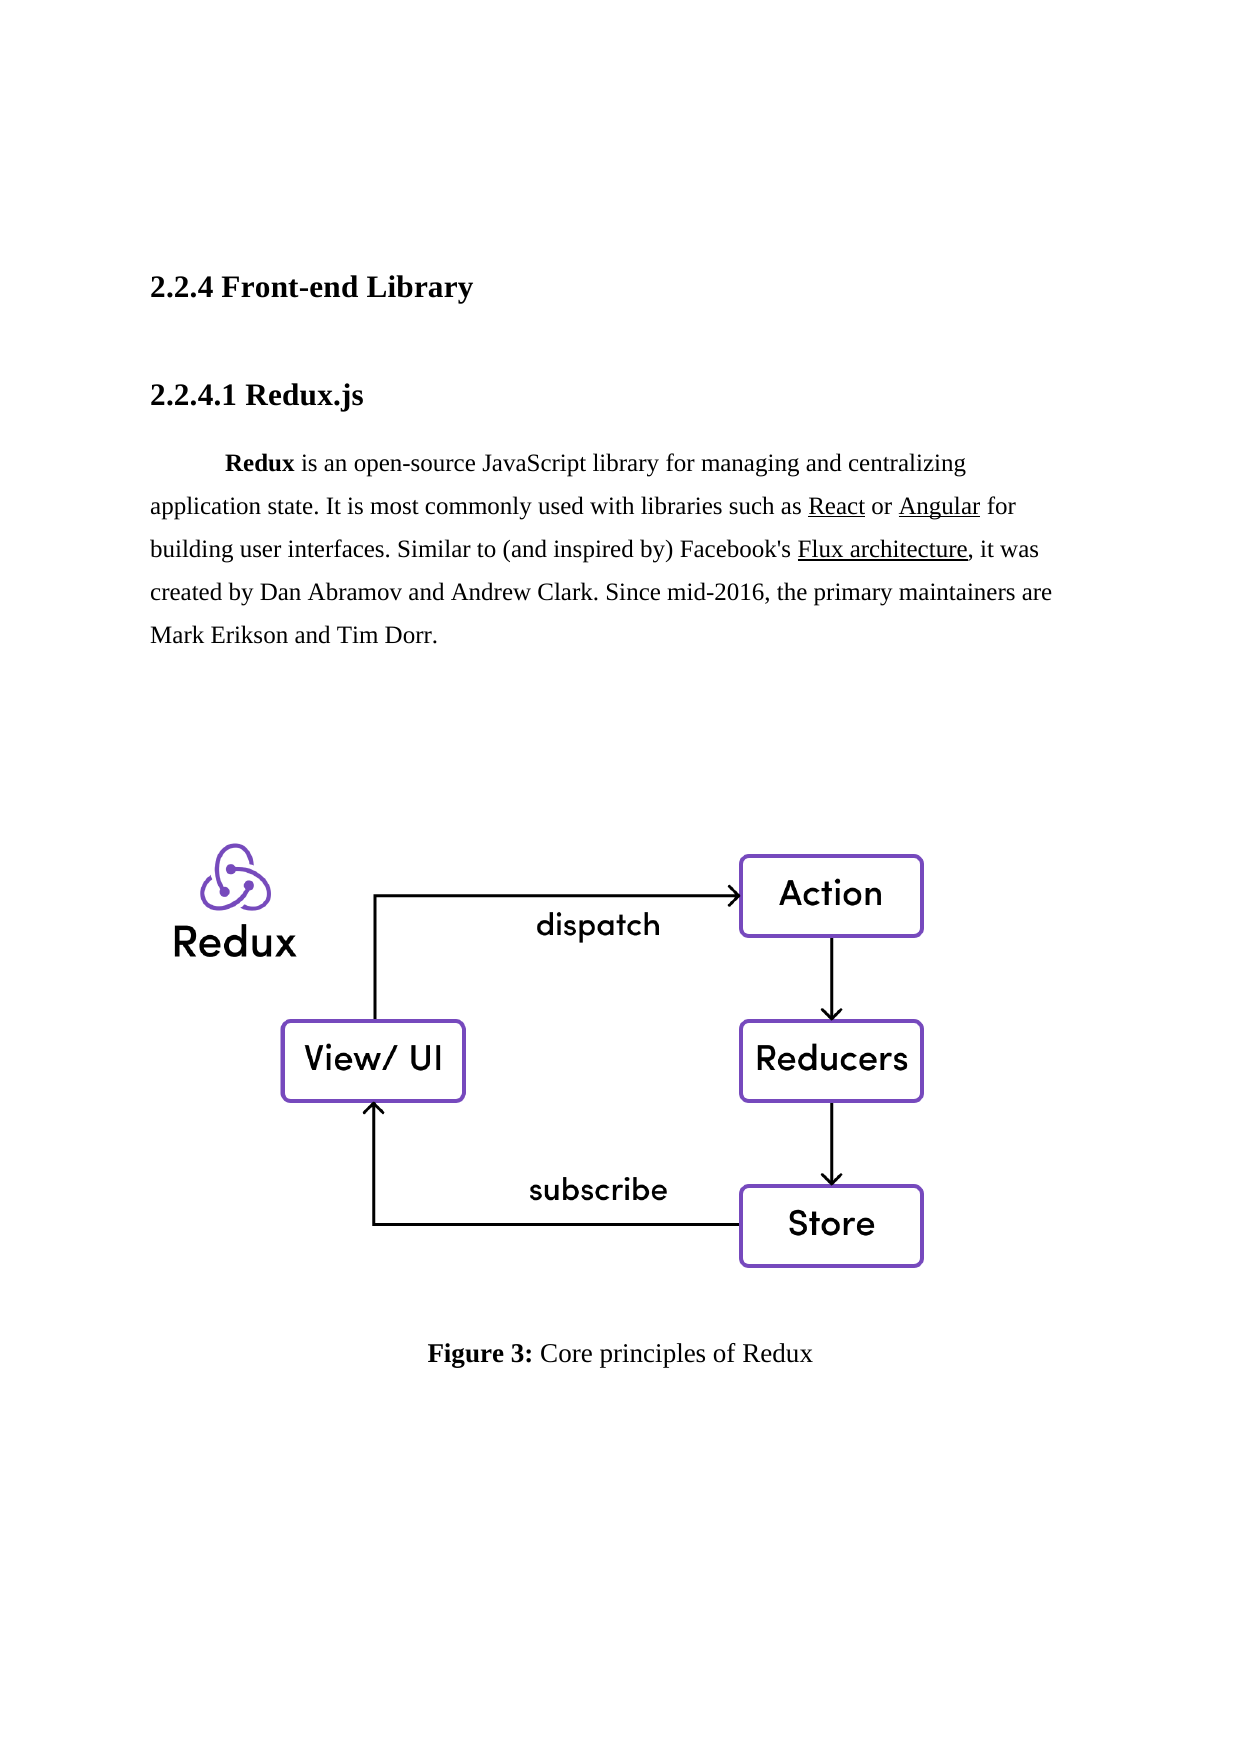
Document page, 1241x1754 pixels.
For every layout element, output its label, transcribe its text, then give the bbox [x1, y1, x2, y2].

text 2.2.4.1 Redux.js [150, 376, 1090, 412]
text Figure 3: Core principles of Redux [150, 1337, 1090, 1368]
text Redux is an open-source JavaScript library for managing and centralizing application state. It is most commonly used with libraries such as React or Angular for building user interfaces. Similar to (and inspired by) Facebook's Flux architecture, it was created by Dan Abramov and Andrew Clark. Since mid-2016, the primary maintainers are Mark Erikson and Tim Dorr. [150, 448, 1090, 649]
picture [150, 836, 1043, 1285]
text 2.2.4 Front-end Library [150, 268, 1090, 304]
